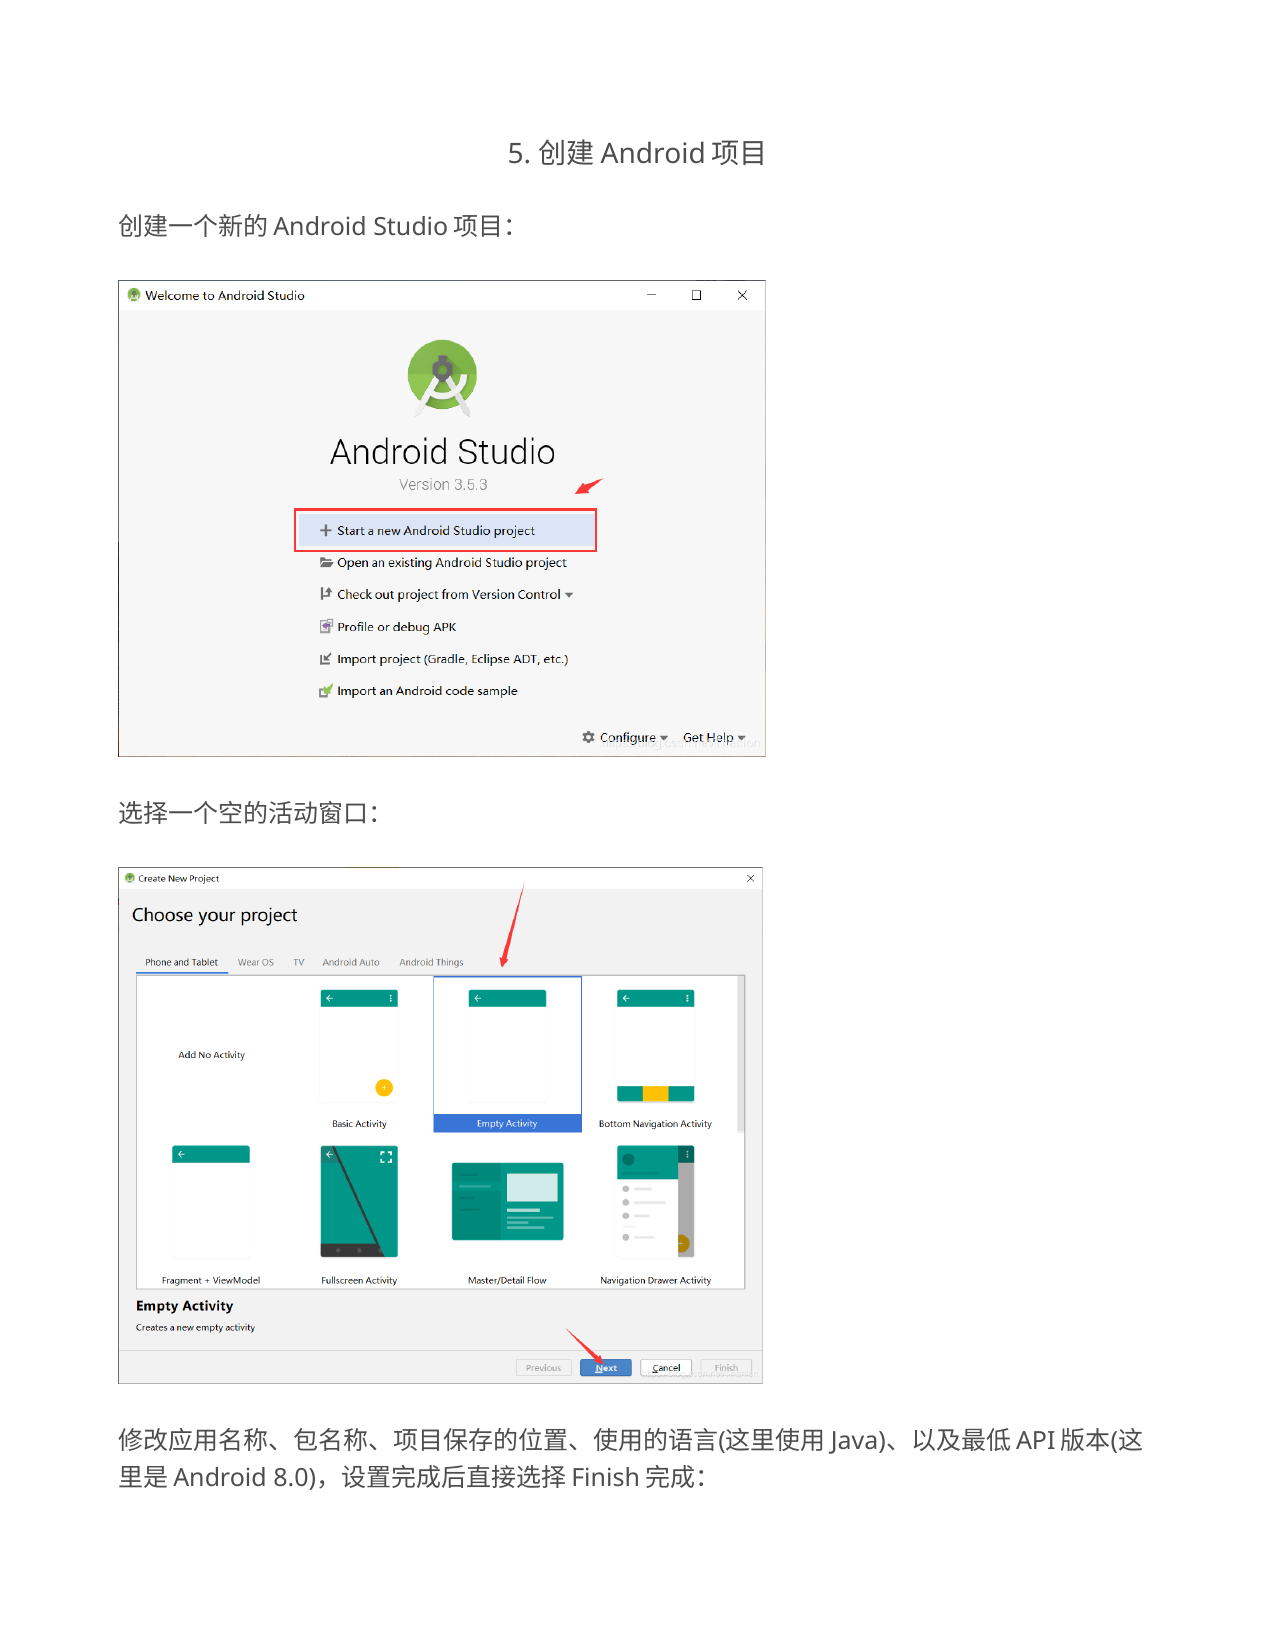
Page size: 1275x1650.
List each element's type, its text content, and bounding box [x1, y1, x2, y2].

text 选择一个空的活动窗口： 修改应用名称、包名称、项目保存的位置、使用的语言(这里使用Java)、以及最低API版本(这里是Android 8.0)，设置完成后直接选择Finish完成： [118, 794, 1157, 1493]
subtitle 5. 创建Android项目 [118, 131, 1157, 171]
text 创建一个新的Android Studio项目： [118, 206, 1157, 794]
picture [118, 867, 763, 1384]
picture [118, 280, 766, 757]
